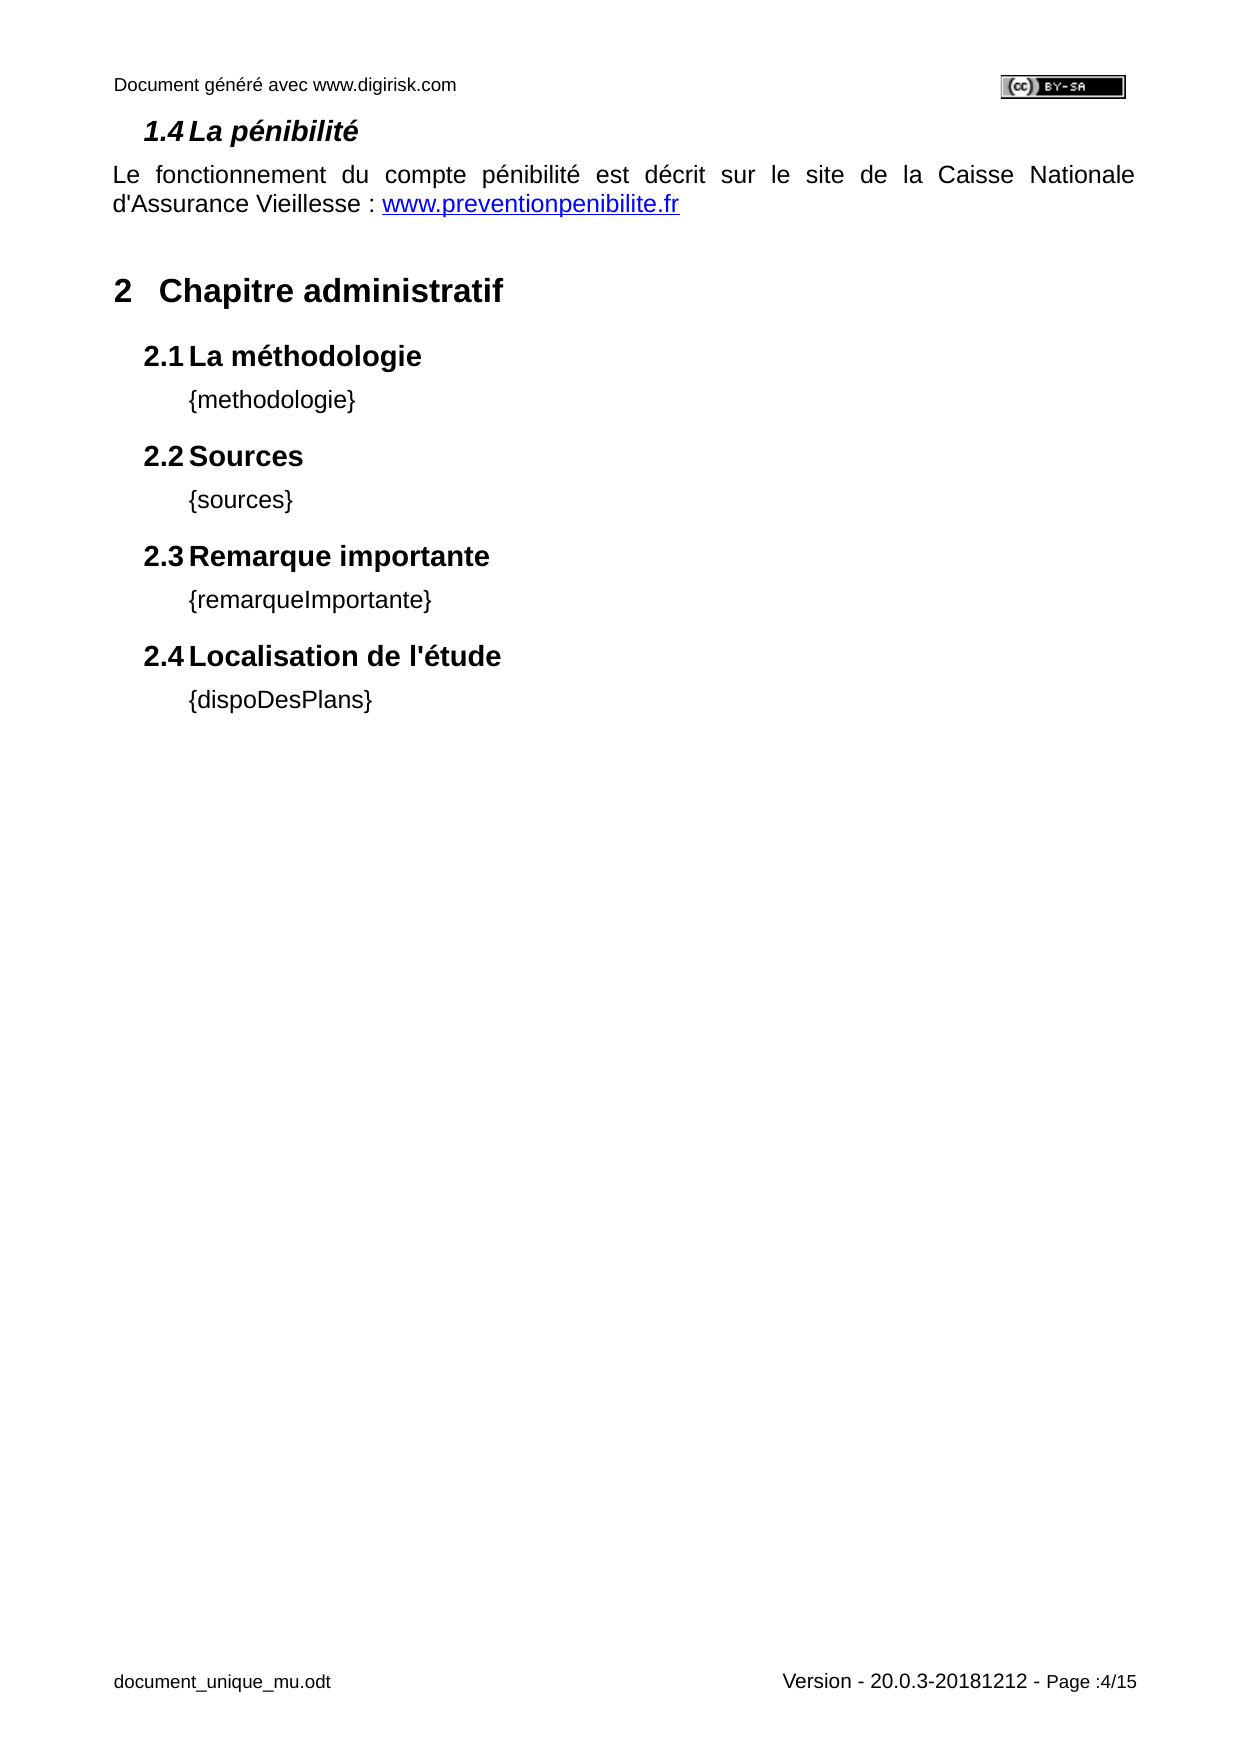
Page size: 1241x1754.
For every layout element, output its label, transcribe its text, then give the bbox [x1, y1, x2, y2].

text {sources} [114, 485, 1137, 514]
text {dispoDesPlans} [114, 684, 1137, 713]
subtitle La méthodologie [143, 339, 1137, 373]
subtitle Remarque importante [143, 539, 1137, 572]
text {remarqueImportante} [114, 585, 1137, 613]
picture [1000, 75, 1126, 99]
text {methodologie} [114, 385, 1137, 414]
subtitle Chapitre administratif [114, 271, 1137, 310]
subtitle Sources [143, 439, 1137, 472]
subtitle Localisation de l'étude [143, 638, 1137, 672]
text Le fonctionnement du compte pénibilité est décrit sur le site de la Caisse Nationale d'Assurance Vieillesse : www.preventionpenibilite.fr [112, 160, 1137, 218]
subtitle La pénibilité [143, 114, 1137, 148]
